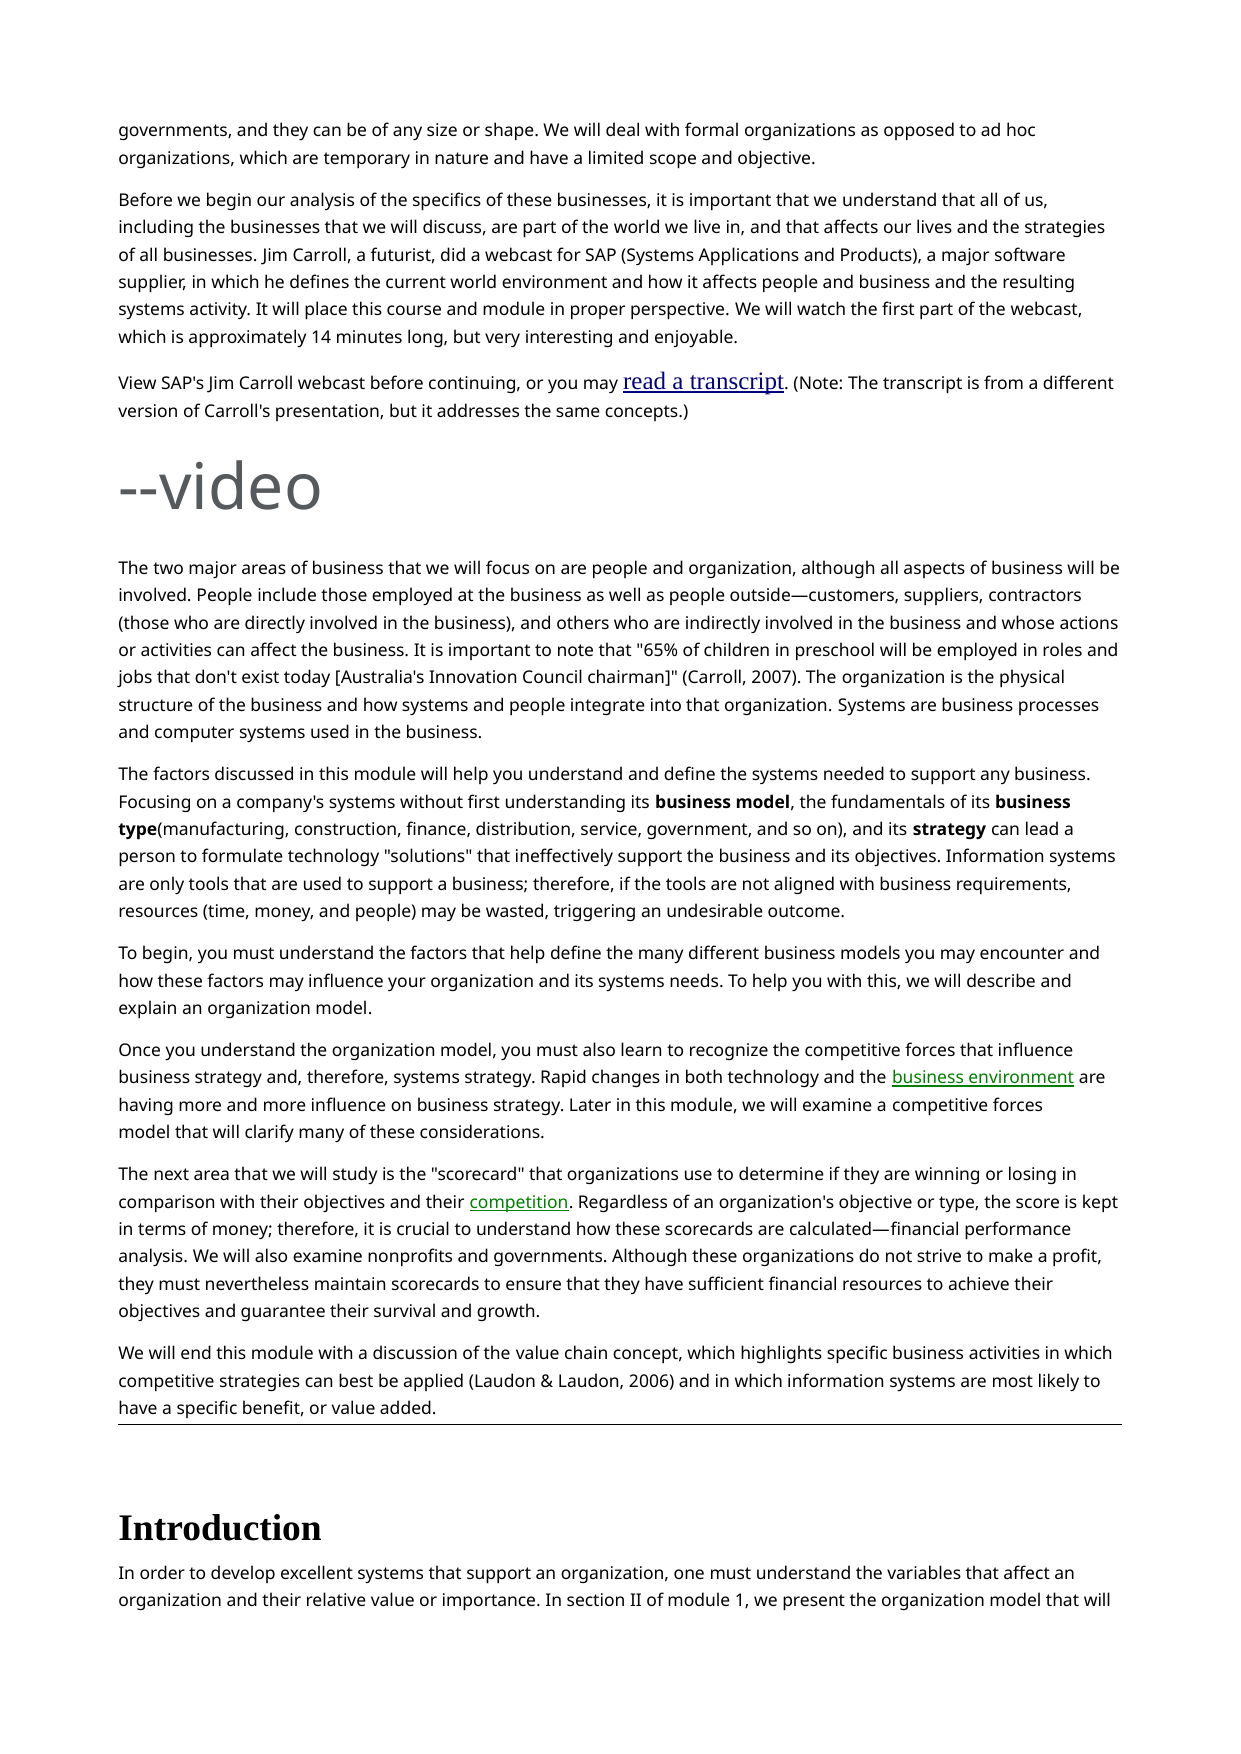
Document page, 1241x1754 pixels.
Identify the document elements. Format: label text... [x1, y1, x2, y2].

text Once you understand the organization model, you must also learn to recognize the competitive forces that influence business strategy and, therefore, systems strategy. Rapid changes in both technology and the business environment are having more and more influence on business strategy. Later in this module, we will examine a competitive forces model that will clarify many of these considerations. [118, 1038, 1122, 1144]
text Before we begin our analysis of the specifics of these businesses, it is important that we understand that all of us, including the businesses that we will discuss, are part of the world we live in, and that affects our lives and the strategies of all businesses. Jim Carroll, a futurist, did a webcast for SAP (Systems Applications and Products), a major software supplier, in which he defines the current world environment and how it affects people and business and the resulting systems activity. It will place this course and module in proper perspective. We will watch the first part of the webcast, which is approximately 14 minutes long, but very interesting and enjoyable. [118, 187, 1122, 348]
text To begin, you must understand the factors that help define the many different business models you may encounter and how these factors may influence your organization and its systems needs. To help you with this, we will describe and explain an organization model. [118, 941, 1122, 1019]
text We will end this module with a discussion of the value chain concept, which highlights specific business activities in which competitive strategies can best be applied (Laudon & Laudon, 2006) and in which information systems are most likely to have a specific benefit, or value added. [118, 1341, 1122, 1424]
subtitle Introduction [118, 1505, 1122, 1548]
text The two major areas of business that we will focus on are people and organization, although all aspects of business will be involved. People include those employed at the business as well as people outside—customers, suppliers, contractors (those who are directly involved in the business), and others who are indirectly involved in the business and whose actions or activities can affect the business. It is important to note that "65% of children in preschool will be employed in roles and jobs that don't exist today [Australia's Innovation Council chairman]" (Carroll, 2007). The organization is the physical structure of the business and how systems and people integrate into that organization. Systems are business processes and computer systems used in the business. [118, 556, 1122, 744]
text --video [118, 441, 1122, 528]
text In order to develop excellent systems that support an organization, one must understand the variables that affect an organization and their relative value or importance. In section II of module 1, we present the organization model that will [118, 1561, 1122, 1612]
text View SAP's Jim Carroll webcast before continuing, or you may read a transcript. (Note: The transcript is from a different version of Carroll's presentation, but it addresses the same concepts.) [118, 366, 1122, 423]
text The factors discussed in this module will help you understand and define the systems needed to support any business. Focusing on a company's systems without first understanding its business model, the fundamentals of its business type(manufacturing, construction, finance, distribution, service, government, and so on), and its strategy can lead a person to formulate technology "solutions" that ineffectively support the business and its objectives. Information systems are only tools that are used to support a business; therefore, if the tools are not aligned with business requirements, resources (time, money, and people) may be wasted, triggering an undesirable outcome. [118, 762, 1122, 923]
text governments, and they can be of any size or shape. We will deal with formal organizations as opposed to ad hoc organizations, which are temporary in nature and have a limited scope and objective. [118, 118, 1122, 169]
text The next area that we will study is the "scorecard" that organizations use to determine if they are winning or losing in comparison with their objectives and their competition. Regardless of an organization's objective or type, the score is kept in terms of money; therefore, it is crucial to understand how these scorecards are calculated—financial performance analysis. We will also examine nonprofits and governments. Although these organizations do not strive to make a profit, they must nevertheless maintain scorecards to ensure that they have sufficient financial resources to achieve their objectives and guarantee their survival and growth. [118, 1162, 1122, 1323]
